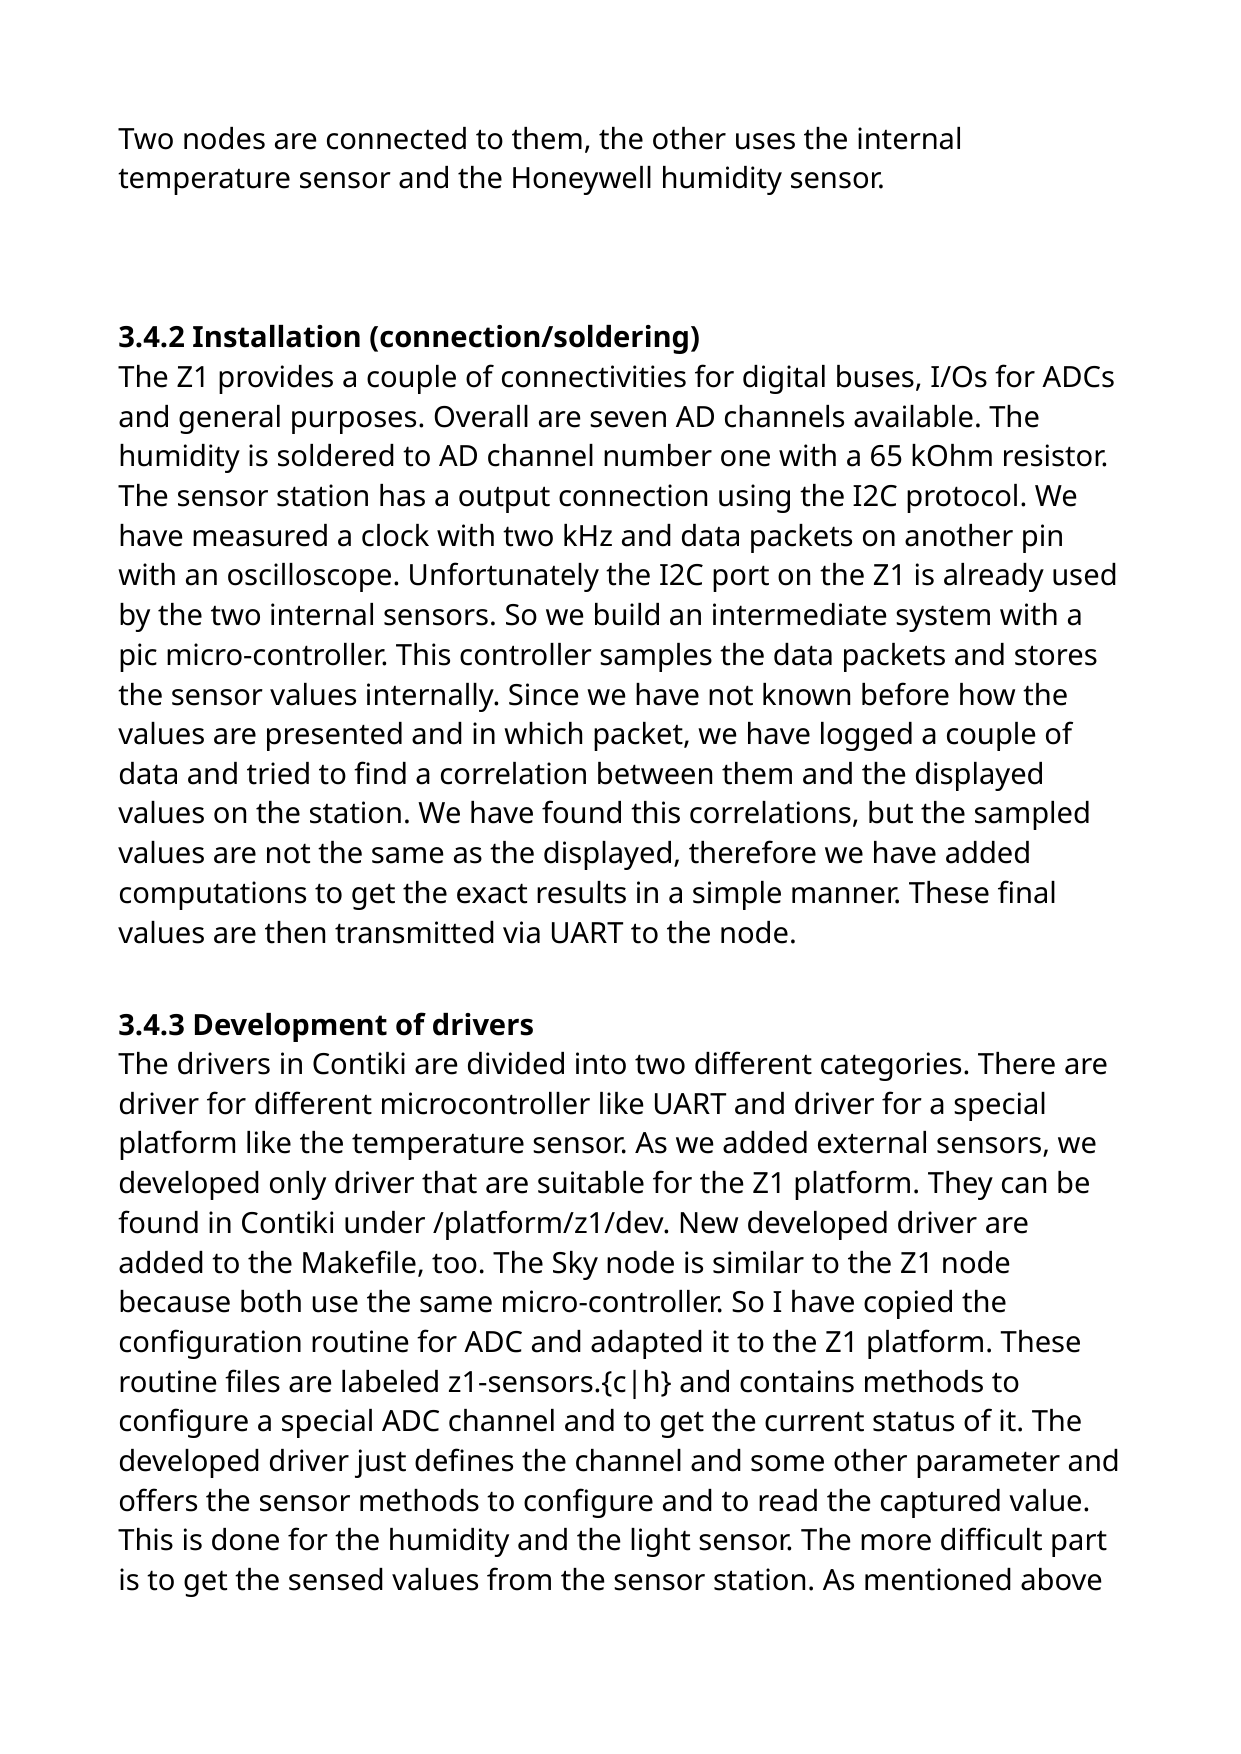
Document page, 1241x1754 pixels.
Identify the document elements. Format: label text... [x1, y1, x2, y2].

text 3.4.3 Development of drivers [118, 1004, 1122, 1043]
text The Z1 provides a couple of connectivities for digital buses, I/Os for ADCs and general purposes. Overall are seven AD channels available. The humidity is soldered to AD channel number one with a 65 kOhm resistor. The sensor station has a output connection using the I2C protocol. We have measured a clock with two kHz and data packets on another pin with an oscilloscope. Unfortunately the I2C port on the Z1 is already used by the two internal sensors. So we build an intermediate system with a pic micro-controller. This controller samples the data packets and stores the sensor values internally. Since we have not known before how the values are presented and in which packet, we have logged a couple of data and tried to find a correlation between them and the displayed values on the station. We have found this correlations, but the sampled values are not the same as the displayed, therefore we have added computations to get the exact results in a simple manner. These final values are then transmitted via UART to the node. [118, 356, 1122, 952]
text Two nodes are connected to them, the other uses the internal temperature sensor and the Honeywell humidity sensor. [118, 118, 1122, 197]
text 3.4.2 Installation (connection/soldering) [118, 317, 1122, 356]
text The drivers in Contiki are divided into two different categories. There are driver for different microcontroller like UART and driver for a special platform like the temperature sensor. As we added external sensors, we developed only driver that are suitable for the Z1 platform. They can be found in Contiki under /platform/z1/dev. New developed driver are added to the Makefile, too. The Sky node is similar to the Z1 node because both use the same micro-controller. So I have copied the configuration routine for ADC and adapted it to the Z1 platform. These routine files are labeled z1-sensors.{c|h} and contains methods to configure a special ADC channel and to get the current status of it. The developed driver just defines the channel and some other parameter and offers the sensor methods to configure and to read the captured value. This is done for the humidity and the light sensor. The more difficult part is to get the sensed values from the sensor station. As mentioned above [118, 1043, 1122, 1599]
